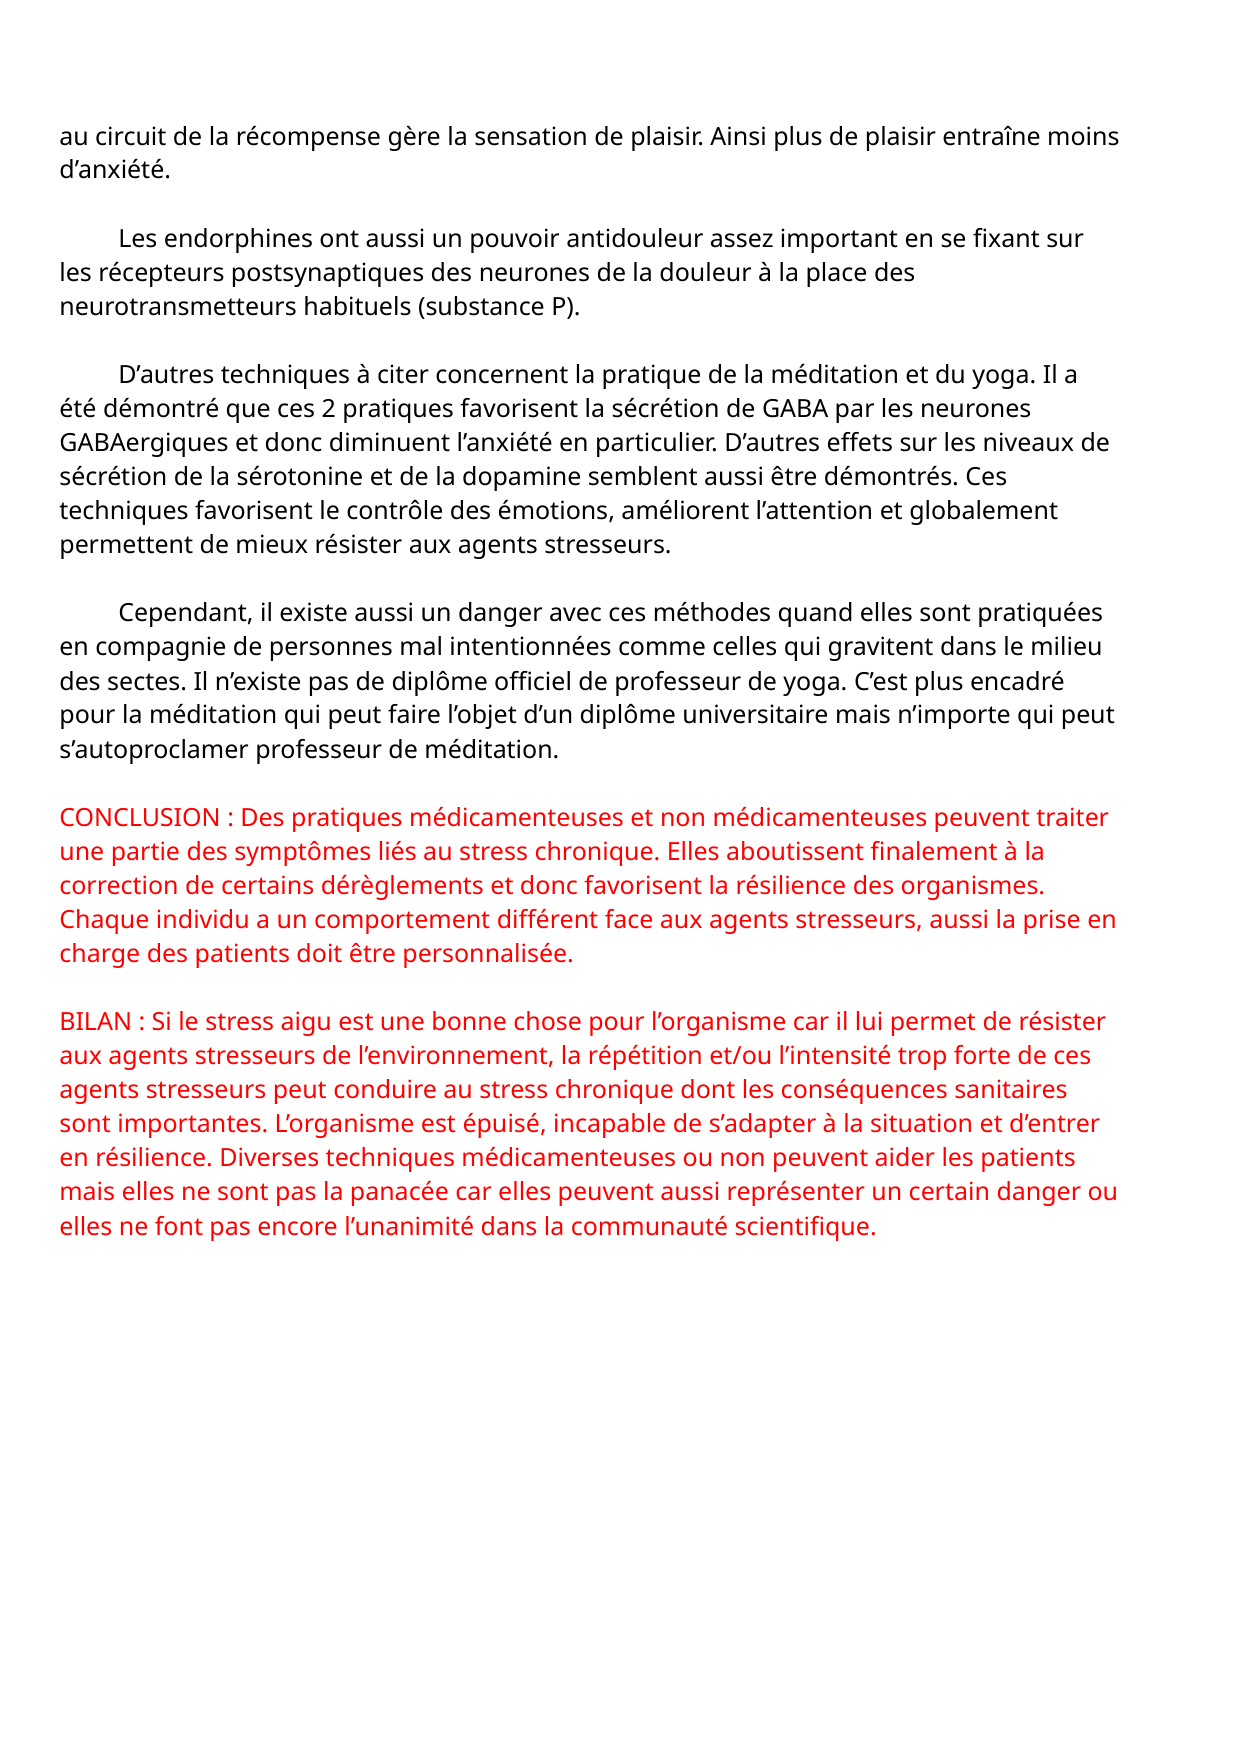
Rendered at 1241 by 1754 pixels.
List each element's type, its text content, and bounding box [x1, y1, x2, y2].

text Les endorphines ont aussi un pouvoir antidouleur assez important en se fixant sur les récepteurs postsynaptiques des neurones de la douleur à la place des neurotransmetteurs habituels (substance P). [59, 220, 1122, 322]
text D’autres techniques à citer concernent la pratique de la méditation et du yoga. Il a été démontré que ces 2 pratiques favorisent la sécrétion de GABA par les neurones GABAergiques et donc diminuent l’anxiété en particulier. D’autres effets sur les niveaux de sécrétion de la sérotonine et de la dopamine semblent aussi être démontrés. Ces techniques favorisent le contrôle des émotions, améliorent l’attention et globalement permettent de mieux résister aux agents stresseurs. [59, 357, 1122, 561]
text Cependant, il existe aussi un danger avec ces méthodes quand elles sont pratiquées en compagnie de personnes mal intentionnées comme celles qui gravitent dans le milieu des sectes. Il n’existe pas de diplôme officiel de professeur de yoga. C’est plus encadré pour la méditation qui peut faire l’objet d’un diplôme universitaire mais n’importe qui peut s’autoproclamer professeur de méditation. [59, 595, 1122, 765]
text BILAN : Si le stress aigu est une bonne chose pour l’organisme car il lui permet de résister aux agents stresseurs de l’environnement, la répétition et/ou l’intensité trop forte de ces agents stresseurs peut conduire au stress chronique dont les conséquences sanitaires sont importantes. L’organisme est épuisé, incapable de s’adapter à la situation et d’entrer en résilience. Diverses techniques médicamenteuses ou non peuvent aider les patients mais elles ne sont pas la panacée car elles peuvent aussi représenter un certain danger ou elles ne font pas encore l’unanimité dans la communauté scientifique. [59, 1004, 1122, 1242]
text CONCLUSION : Des pratiques médicamenteuses et non médicamenteuses peuvent traiter une partie des symptômes liés au stress chronique. Elles aboutissent finalement à la correction de certains dérèglements et donc favorisent la résilience des organismes. Chaque individu a un comportement différent face aux agents stresseurs, aussi la prise en charge des patients doit être personnalisée. [59, 799, 1122, 970]
text au circuit de la récompense gère la sensation de plaisir. Ainsi plus de plaisir entraîne moins d’anxiété. [59, 118, 1122, 186]
